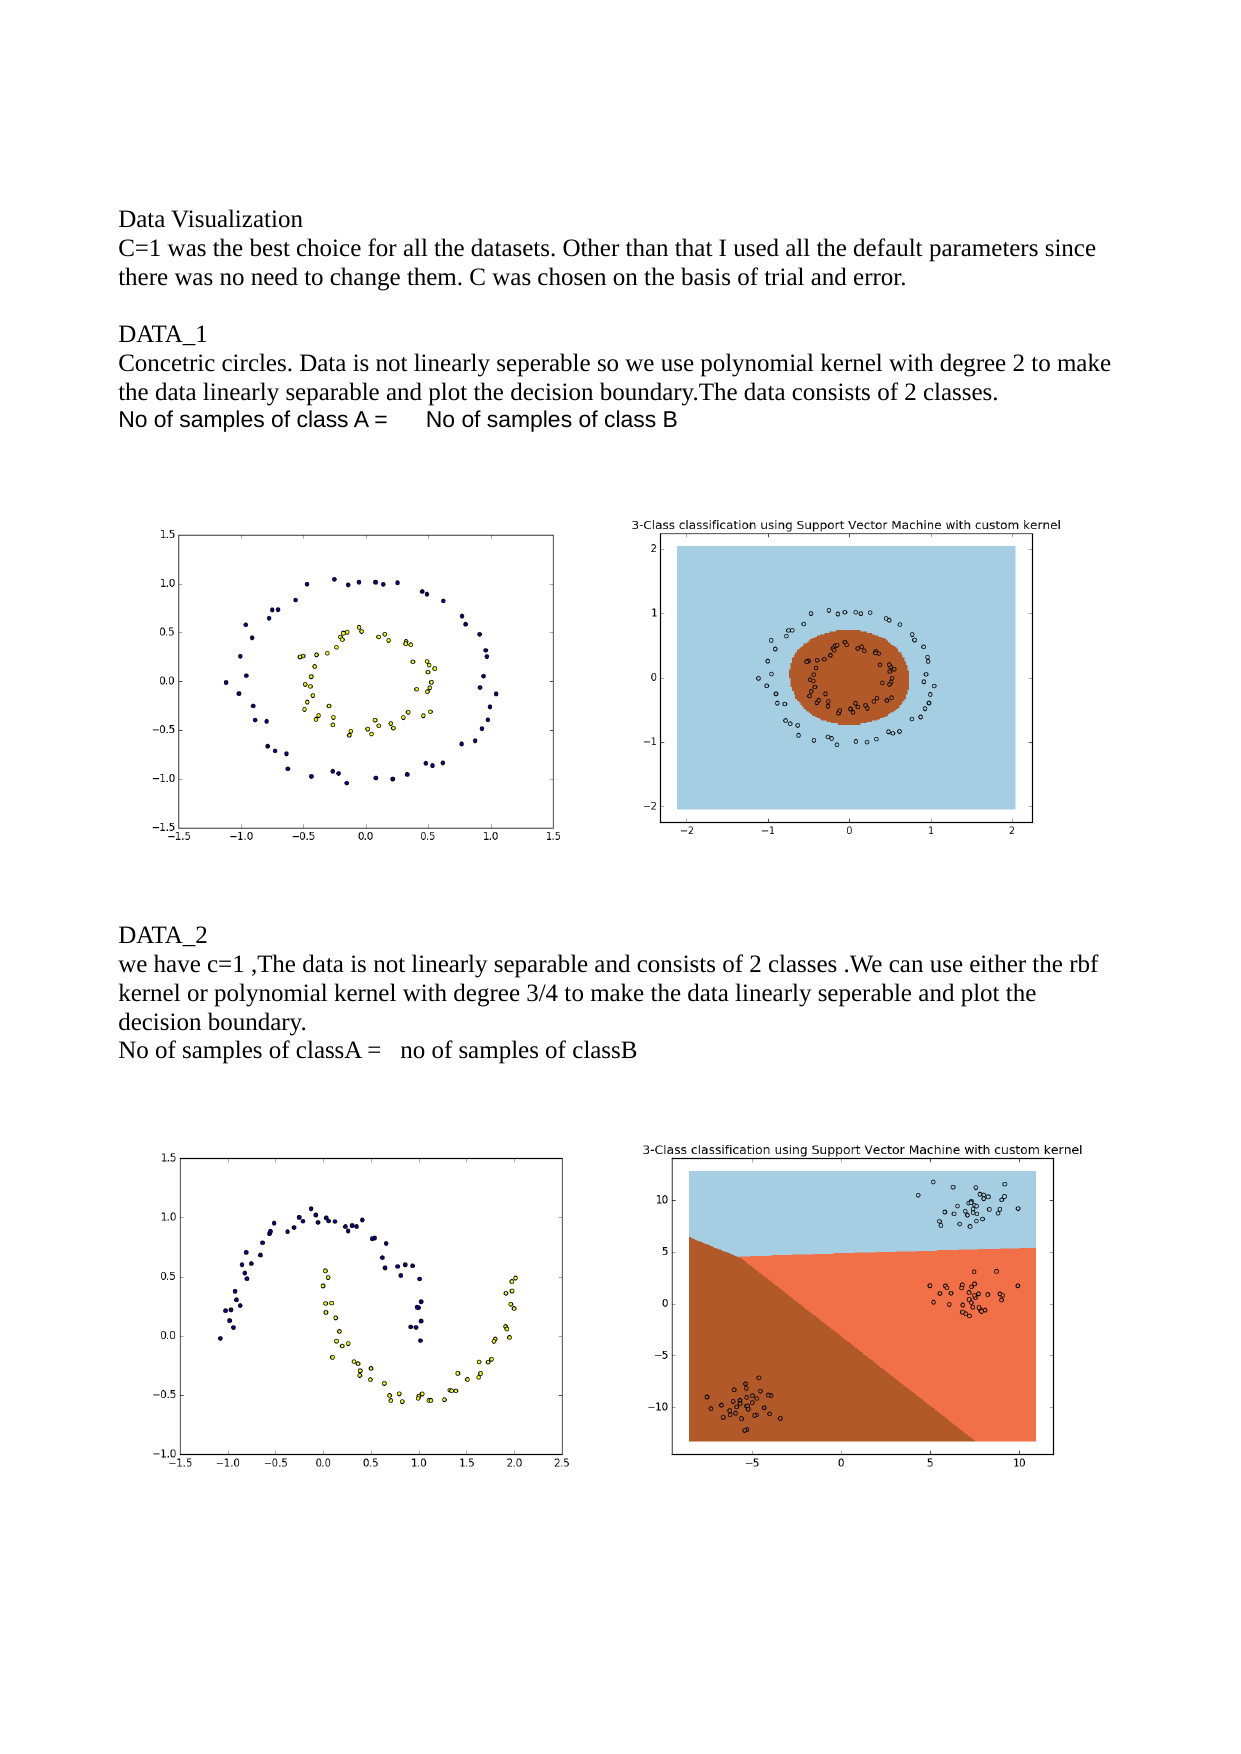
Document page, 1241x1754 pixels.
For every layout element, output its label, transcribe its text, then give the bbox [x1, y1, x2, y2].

text we have c=1 ,The data is not linearly separable and consists of 2 classes .We can use either the rbf kernel or polynomial kernel with degree 3/4 to make the data linearly seperable and plot the decision boundary. [118, 949, 1122, 1036]
text Concetric circles. Data is not linearly seperable so we use polynomial kernel with degree 2 to make the data linearly separable and plot the decision boundary.The data consists of 2 classes. [118, 348, 1122, 406]
picture [118, 1121, 1102, 1491]
text No of samples of class A = No of samples of class B [118, 406, 1122, 432]
text DATA_2 [118, 921, 1122, 949]
text C=1 was the best choice for all the datasets. Other than that I used all the default parameters since there was no need to change them. C was chosen on the basis of trial and error. [118, 233, 1122, 291]
picture [118, 497, 1080, 864]
text DATA_1 [118, 319, 1122, 348]
text No of samples of classA = no of samples of classB [118, 1036, 1122, 1064]
text Data Visualization [118, 204, 1122, 233]
